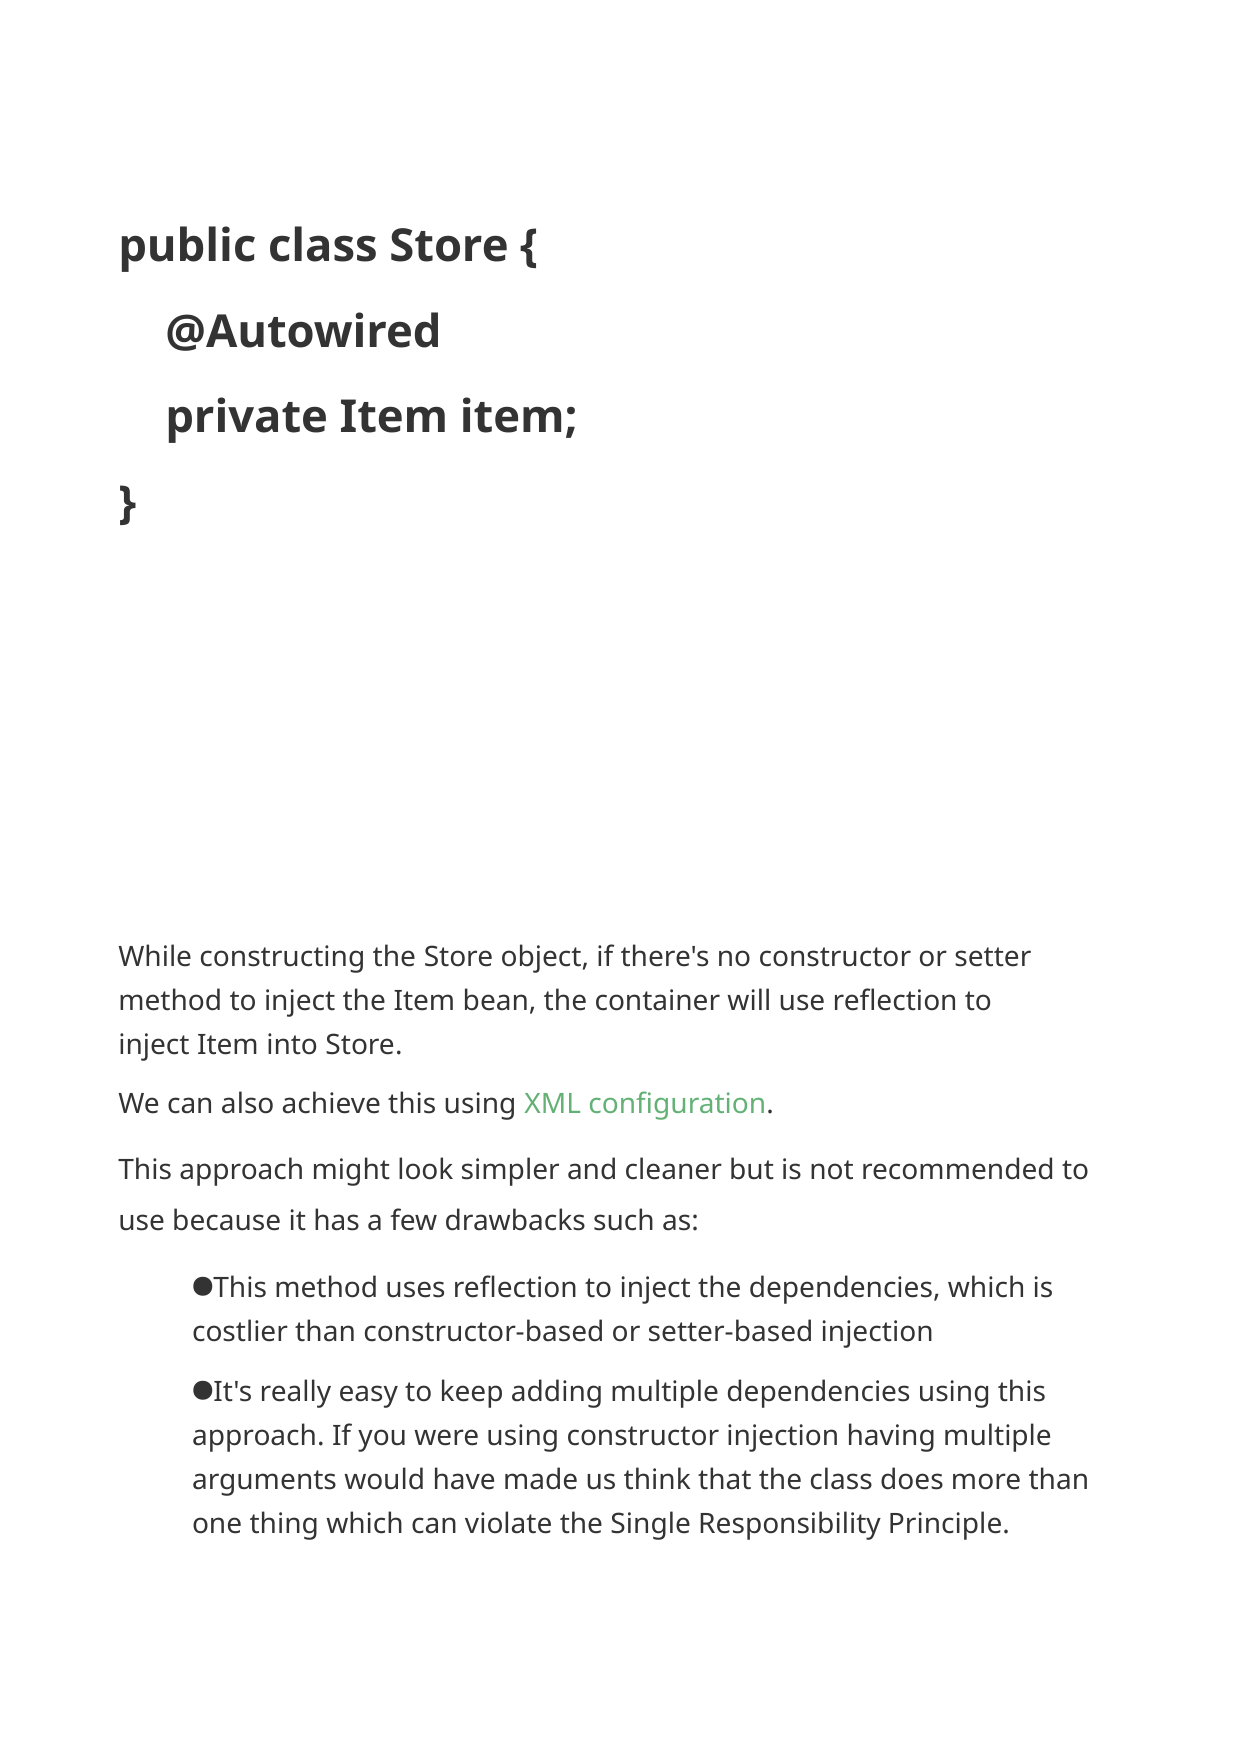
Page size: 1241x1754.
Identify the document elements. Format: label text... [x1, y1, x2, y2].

text @Autowired [118, 299, 1122, 361]
text public class Store { [118, 213, 1122, 275]
text } [118, 470, 1122, 532]
text We can also achieve this using XML configuration. [118, 1083, 1122, 1121]
text private Item item; [118, 384, 1122, 446]
text While constructing the Store object, if there's no constructor or setter method to inject the Item bean, the container will use reflection to inject Item into Store. [118, 936, 1122, 1063]
text This approach might look simpler and cleaner but is not recommended to use because it has a few drawbacks such as: [118, 1149, 1122, 1239]
list This method uses reflection to inject the dependencies, which is costlier than constructor-based or setter-based injection [118, 1267, 1122, 1349]
list It's really easy to keep adding multiple dependencies using this approach. If you were using constructor injection having multiple arguments would have made us think that the class does more than one thing which can violate the Single Responsibility Principle. [118, 1371, 1122, 1541]
